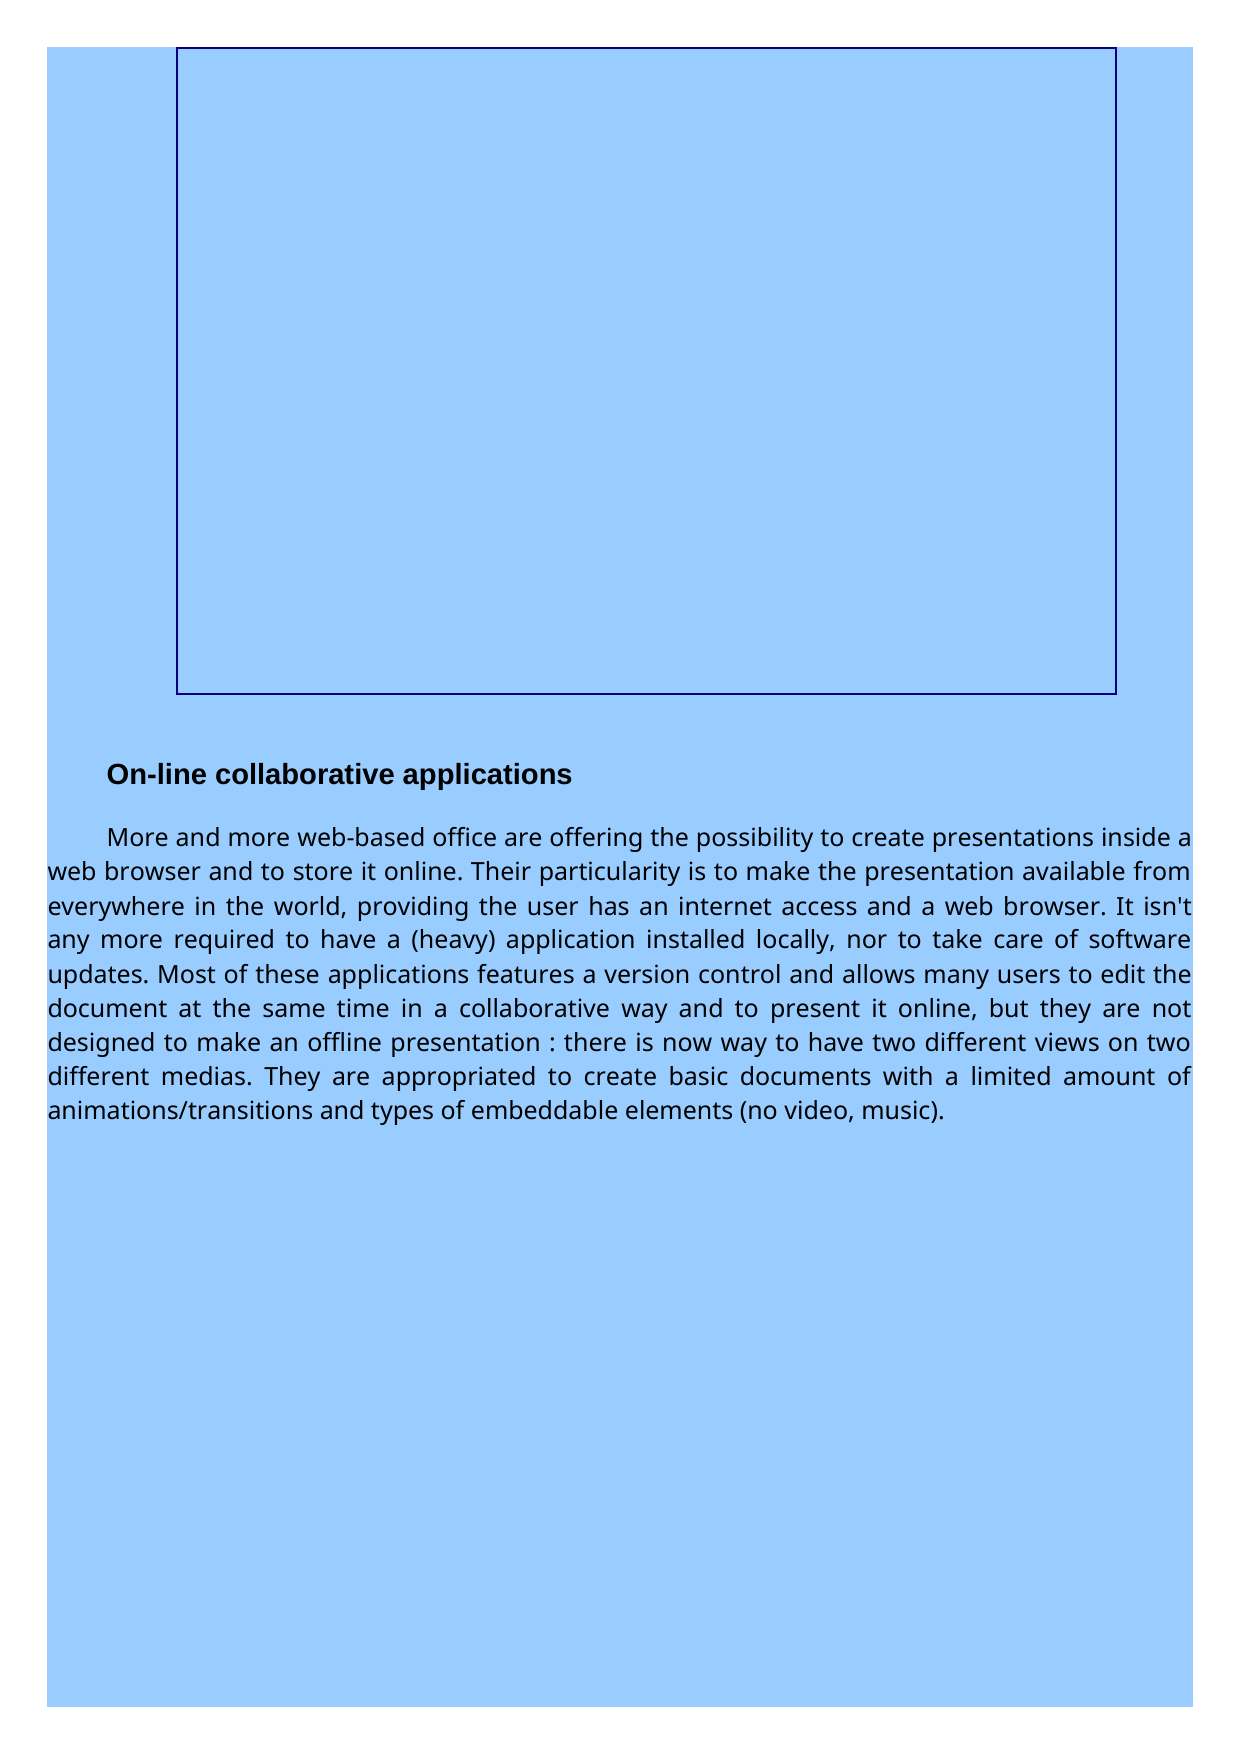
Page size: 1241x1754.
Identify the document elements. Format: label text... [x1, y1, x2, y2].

text More and more web-based office are offering the possibility to create presentations inside a web browser and to store it online. Their particularity is to make the presentation available from everywhere in the world, providing the user has an internet access and a web browser. It isn't any more required to have a (heavy) application installed locally, nor to take care of software updates. Most of these applications features a version control and allows many users to edit the document at the same time in a collaborative way and to present it online, but they are not designed to make an offline presentation : there is now way to have two different views on two different medias. They are appropriated to create basic documents with a limited amount of animations/transitions and types of embeddable elements (no video, music). [47, 820, 1193, 1127]
subtitle On-line collaborative applications [47, 757, 1193, 791]
